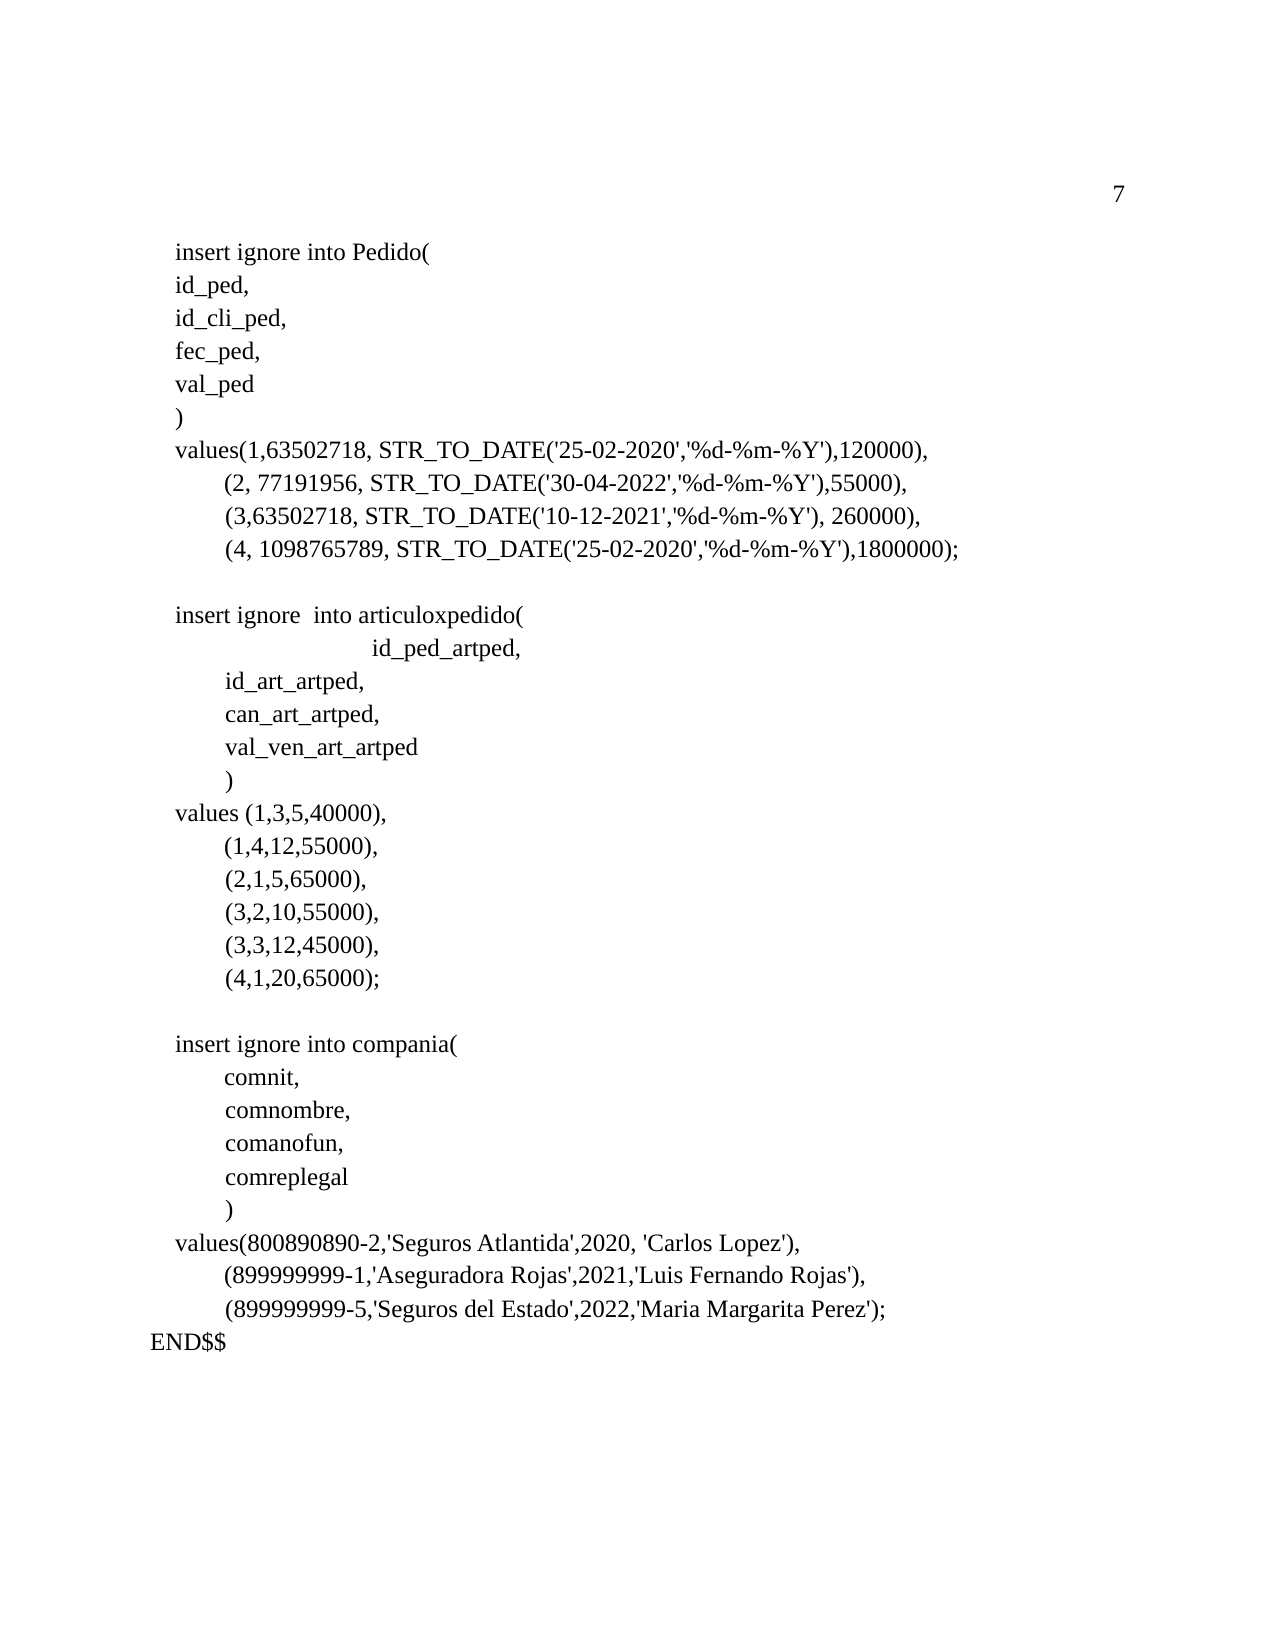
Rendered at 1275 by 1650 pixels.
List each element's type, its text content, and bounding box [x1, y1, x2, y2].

text insert ignore into Pedido( id_ped, id_cli_ped, fec_ped, val_ped ) values(1,63502718, STR_TO_DATE('25-02-2020','%d-%m-%Y'),120000), (2, 77191956, STR_TO_DATE('30-04-2022','%d-%m-%Y'),55000), (3,63502718, STR_TO_DATE('10-12-2021','%d-%m-%Y'), 260000), (4, 1098765789, STR_TO_DATE('25-02-2020','%d-%m-%Y'),1800000); insert ignore into articuloxpedido( id_ped_artped, id_art_artped, can_art_artped, val_ven_art_artped ) values (1,3,5,40000), (1,4,12,55000), (2,1,5,65000), (3,2,10,55000), (3,3,12,45000), (4,1,20,65000); insert ignore into compania( comnit, comnombre, comanofun, comreplegal ) values(800890890-2,'Seguros Atlantida',2020, 'Carlos Lopez'), (899999999-1,'Aseguradora Rojas',2021,'Luis Fernando Rojas'), (899999999-5,'Seguros del Estado',2022,'Maria Margarita Perez'); END$$ [150, 237, 1125, 1355]
